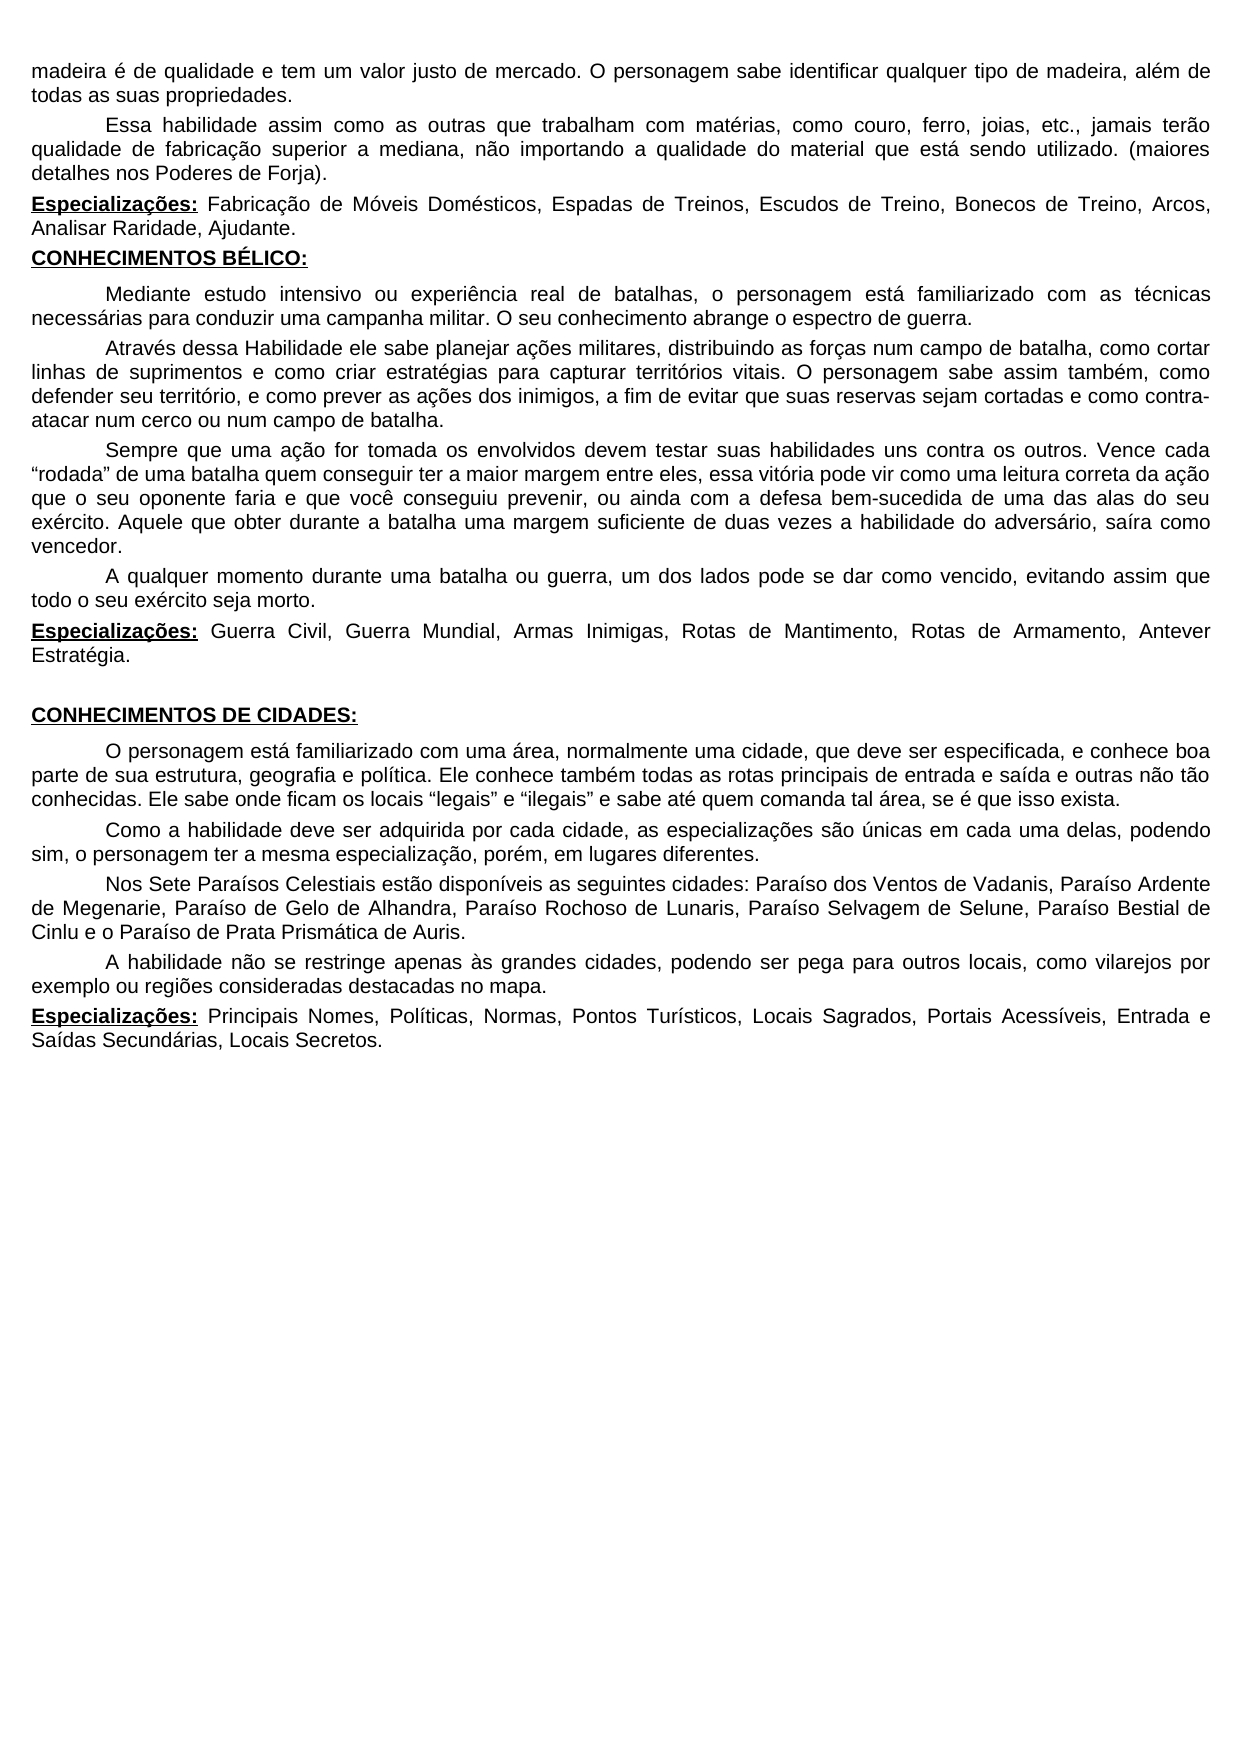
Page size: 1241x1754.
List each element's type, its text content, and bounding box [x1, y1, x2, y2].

text CONHECIMENTOS DE CIDADES: [31, 703, 1212, 727]
text madeira é de qualidade e tem um valor justo de mercado. O personagem sabe identificar qualquer tipo de madeira, além de todas as suas propriedades. [31, 59, 1212, 107]
text Especializações: Guerra Civil, Guerra Mundial, Armas Inimigas, Rotas de Mantimento, Rotas de Armamento, Antever Estratégia. [31, 618, 1212, 666]
text A qualquer momento durante uma batalha ou guerra, um dos lados pode se dar como vencido, evitando assim que todo o seu exército seja morto. [31, 564, 1212, 612]
text Especializações: Fabricação de Móveis Domésticos, Espadas de Treinos, Escudos de Treino, Bonecos de Treino, Arcos, Analisar Raridade, Ajudante. [31, 191, 1212, 239]
text A habilidade não se restringe apenas às grandes cidades, podendo ser pega para outros locais, como vilarejos por exemplo ou regiões consideradas destacadas no mapa. [31, 950, 1212, 998]
text Através dessa Habilidade ele sabe planejar ações militares, distribuindo as forças num campo de batalha, como cortar linhas de suprimentos e como criar estratégias para capturar territórios vitais. O personagem sabe assim também, como defender seu território, e como prever as ações dos inimigos, a fim de evitar que suas reservas sejam cortadas e como contra-atacar num cerco ou num campo de batalha. [31, 336, 1212, 432]
text Nos Sete Paraísos Celestiais estão disponíveis as seguintes cidades: Paraíso dos Ventos de Vadanis, Paraíso Ardente de Megenarie, Paraíso de Gelo de Alhandra, Paraíso Rochoso de Lunaris, Paraíso Selvagem de Selune, Paraíso Bestial de Cinlu e o Paraíso de Prata Prismática de Auris. [31, 872, 1212, 943]
text O personagem está familiarizado com uma área, normalmente uma cidade, que deve ser especificada, e conhece boa parte de sua estrutura, geografia e política. Ele conhece também todas as rotas principais de entrada e saída e outras não tão conhecidas. Ele sabe onde ficam os locais “legais” e “ilegais” e sabe até quem comanda tal área, se é que isso exista. [31, 739, 1212, 811]
text Especializações: Principais Nomes, Políticas, Normas, Pontos Turísticos, Locais Sagrados, Portais Acessíveis, Entrada e Saídas Secundárias, Locais Secretos. [31, 1004, 1212, 1052]
text Mediante estudo intensivo ou experiência real de batalhas, o personagem está familiarizado com as técnicas necessárias para conduzir uma campanha militar. O seu conhecimento abrange o espectro de guerra. [31, 282, 1212, 330]
text Como a habilidade deve ser adquirida por cada cidade, as especializações são únicas em cada uma delas, podendo sim, o personagem ter a mesma especialização, porém, em lugares diferentes. [31, 817, 1212, 865]
text Essa habilidade assim como as outras que trabalham com matérias, como couro, ferro, joias, etc., jamais terão qualidade de fabricação superior a mediana, não importando a qualidade do material que está sendo utilizado. (maiores detalhes nos Poderes de Forja). [31, 113, 1212, 185]
text CONHECIMENTOS BÉLICO: [31, 246, 1212, 269]
text Sempre que uma ação for tomada os envolvidos devem testar suas habilidades uns contra os outros. Vence cada “rodada” de uma batalha quem conseguir ter a maior margem entre eles, essa vitória pode vir como uma leitura correta da ação que o seu oponente faria e que você conseguiu prevenir, ou ainda com a defesa bem-sucedida de uma das alas do seu exército. Aquele que obter durante a batalha uma margem suficiente de duas vezes a habilidade do adversário, saíra como vencedor. [31, 438, 1212, 558]
